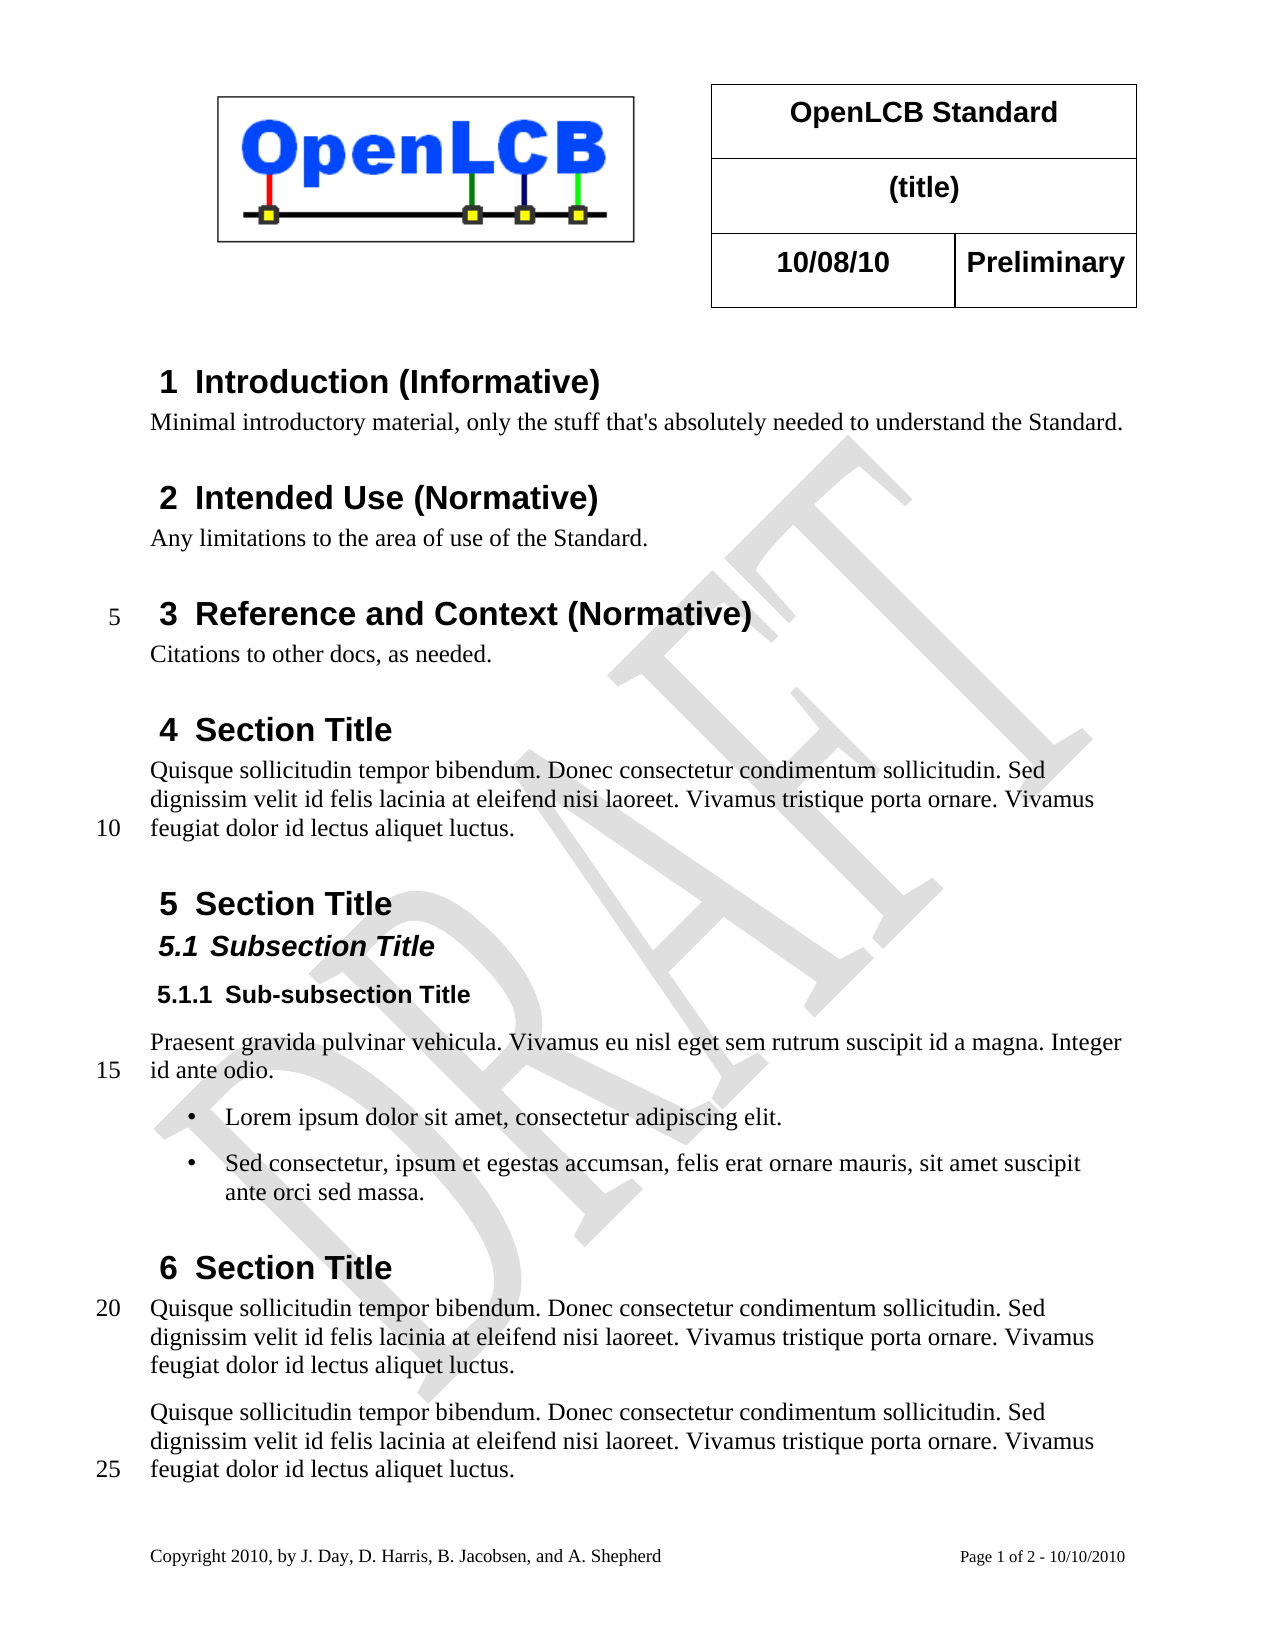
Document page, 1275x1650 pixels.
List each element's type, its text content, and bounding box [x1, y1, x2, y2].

subtitle Sub-subsection Title [675, 980, 816, 1009]
text [665, 639, 935, 668]
list Lorem ipsum dolor sit amet, consectetur adipiscing elit. [515, 1102, 655, 1131]
text Minimal introductory material, only the stuff that's absolutely needed to understand the Standard. [150, 407, 1125, 436]
subtitle Subsection Title [150, 929, 352, 962]
subtitle [731, 884, 882, 923]
subtitle Sub-subsection Title [150, 980, 378, 1009]
text Quisque sollicitudin tempor bibendum. Donec consectetur condimentum sollicitudin. Sed dignissim velit id felis lacinia at eleifend nisi laoreet. Vivamus tristique porta ornare. Vivamus feugiat dolor id lectus aliquet luctus. [798, 755, 1125, 841]
text Praesent gravida pulvinar vehicula. Vivamus eu nisl eget sem rutrum suscipit id a magna. Integer id ante odio. [150, 1027, 453, 1084]
text Quisque sollicitudin tempor bibendum. Donec consectetur condimentum sollicitudin. Sed dignissim velit id felis lacinia at eleifend nisi laoreet. Vivamus tristique porta ornare. Vivamus feugiat dolor id lectus aliquet luctus. [150, 1293, 427, 1379]
text Quisque sollicitudin tempor bibendum. Donec consectetur condimentum sollicitudin. Sed dignissim velit id felis lacinia at eleifend nisi laoreet. Vivamus tristique porta ornare. Vivamus feugiat dolor id lectus aliquet luctus. [541, 755, 807, 841]
text Quisque sollicitudin tempor bibendum. Donec consectetur condimentum sollicitudin. Sed dignissim velit id felis lacinia at eleifend nisi laoreet. Vivamus tristique porta ornare. Vivamus feugiat dolor id lectus aliquet luctus. [396, 1293, 492, 1345]
text Quisque sollicitudin tempor bibendum. Donec consectetur condimentum sollicitudin. Sed dignissim velit id felis lacinia at eleifend nisi laoreet. Vivamus tristique porta ornare. Vivamus feugiat dolor id lectus aliquet luctus. [455, 1293, 1125, 1379]
subtitle Sub-subsection Title [825, 980, 1125, 1009]
subtitle [721, 711, 819, 749]
text [834, 523, 1125, 552]
subtitle Subsection Title [797, 929, 1125, 962]
subtitle Intended Use (Normative) [150, 478, 803, 517]
text Quisque sollicitudin tempor bibendum. Donec consectetur condimentum sollicitudin. Sed dignissim velit id felis lacinia at eleifend nisi laoreet. Vivamus tristique porta ornare. Vivamus feugiat dolor id lectus aliquet luctus. [150, 755, 558, 841]
text [769, 526, 819, 552]
subtitle Reference and Context (Normative) [688, 603, 758, 633]
text Quisque sollicitudin tempor bibendum. Donec consectetur condimentum sollicitudin. Sed dignissim velit id felis lacinia at eleifend nisi laoreet. Vivamus tristique porta ornare. Vivamus feugiat dolor id lectus aliquet luctus. [150, 1397, 1125, 1483]
subtitle [815, 478, 1125, 517]
text Praesent gravida pulvinar vehicula. Vivamus eu nisl eget sem rutrum suscipit id a magna. Integer id ante odio. [708, 1027, 1125, 1084]
picture [216, 95, 636, 244]
list Sed consectetur, ipsum et egestas accumsan, felis erat ornare mauris, sit amet suscipit ante orci sed massa. [561, 1148, 1125, 1206]
text Praesent gravida pulvinar vehicula. Vivamus eu nisl eget sem rutrum suscipit id a magna. Integer id ante odio. [440, 1027, 515, 1070]
subtitle [1022, 711, 1125, 749]
subtitle Reference and Context (Normative) [905, 594, 1125, 633]
subtitle Reference and Context (Normative) [738, 594, 900, 633]
subtitle Section Title [150, 1248, 346, 1287]
text Any limitations to the area of use of the Standard. [150, 523, 758, 552]
subtitle [608, 884, 701, 923]
subtitle Section Title [150, 884, 615, 923]
subtitle Introduction (Informative) [150, 362, 1125, 401]
subtitle Subsection Title [639, 929, 673, 949]
text [950, 639, 1125, 668]
text Citations to other docs, as needed. [150, 639, 642, 668]
subtitle Sub-subsection Title [530, 980, 674, 1009]
list Lorem ipsum dolor sit amet, consectetur adipiscing elit. [407, 1102, 500, 1131]
subtitle Section Title [517, 1248, 1125, 1287]
subtitle Subsection Title [367, 929, 478, 962]
subtitle Section Title [351, 1248, 494, 1287]
subtitle Sub-subsection Title [393, 980, 512, 1009]
list Sed consectetur, ipsum et egestas accumsan, felis erat ornare mauris, sit amet suscipit ante orci sed massa. [251, 1148, 459, 1206]
subtitle Subsection Title [490, 929, 642, 962]
subtitle Section Title [150, 711, 715, 749]
list Lorem ipsum dolor sit amet, consectetur adipiscing elit. [702, 1102, 1125, 1131]
subtitle Reference and Context (Normative) [150, 594, 687, 633]
subtitle Subsection Title [680, 929, 786, 962]
list Lorem ipsum dolor sit amet, consectetur adipiscing elit. [212, 1102, 390, 1131]
list Sed consectetur, ipsum et egestas accumsan, felis erat ornare mauris, sit amet suscipit ante orci sed massa. [453, 1148, 575, 1206]
subtitle [911, 884, 1125, 923]
text Praesent gravida pulvinar vehicula. Vivamus eu nisl eget sem rutrum suscipit id a magna. Integer id ante odio. [541, 1027, 721, 1084]
list Sed consectetur, ipsum et egestas accumsan, felis erat ornare mauris, sit amet suscipit ante orci sed massa. [187, 1148, 265, 1206]
subtitle [823, 711, 1016, 749]
subtitle [894, 884, 920, 894]
